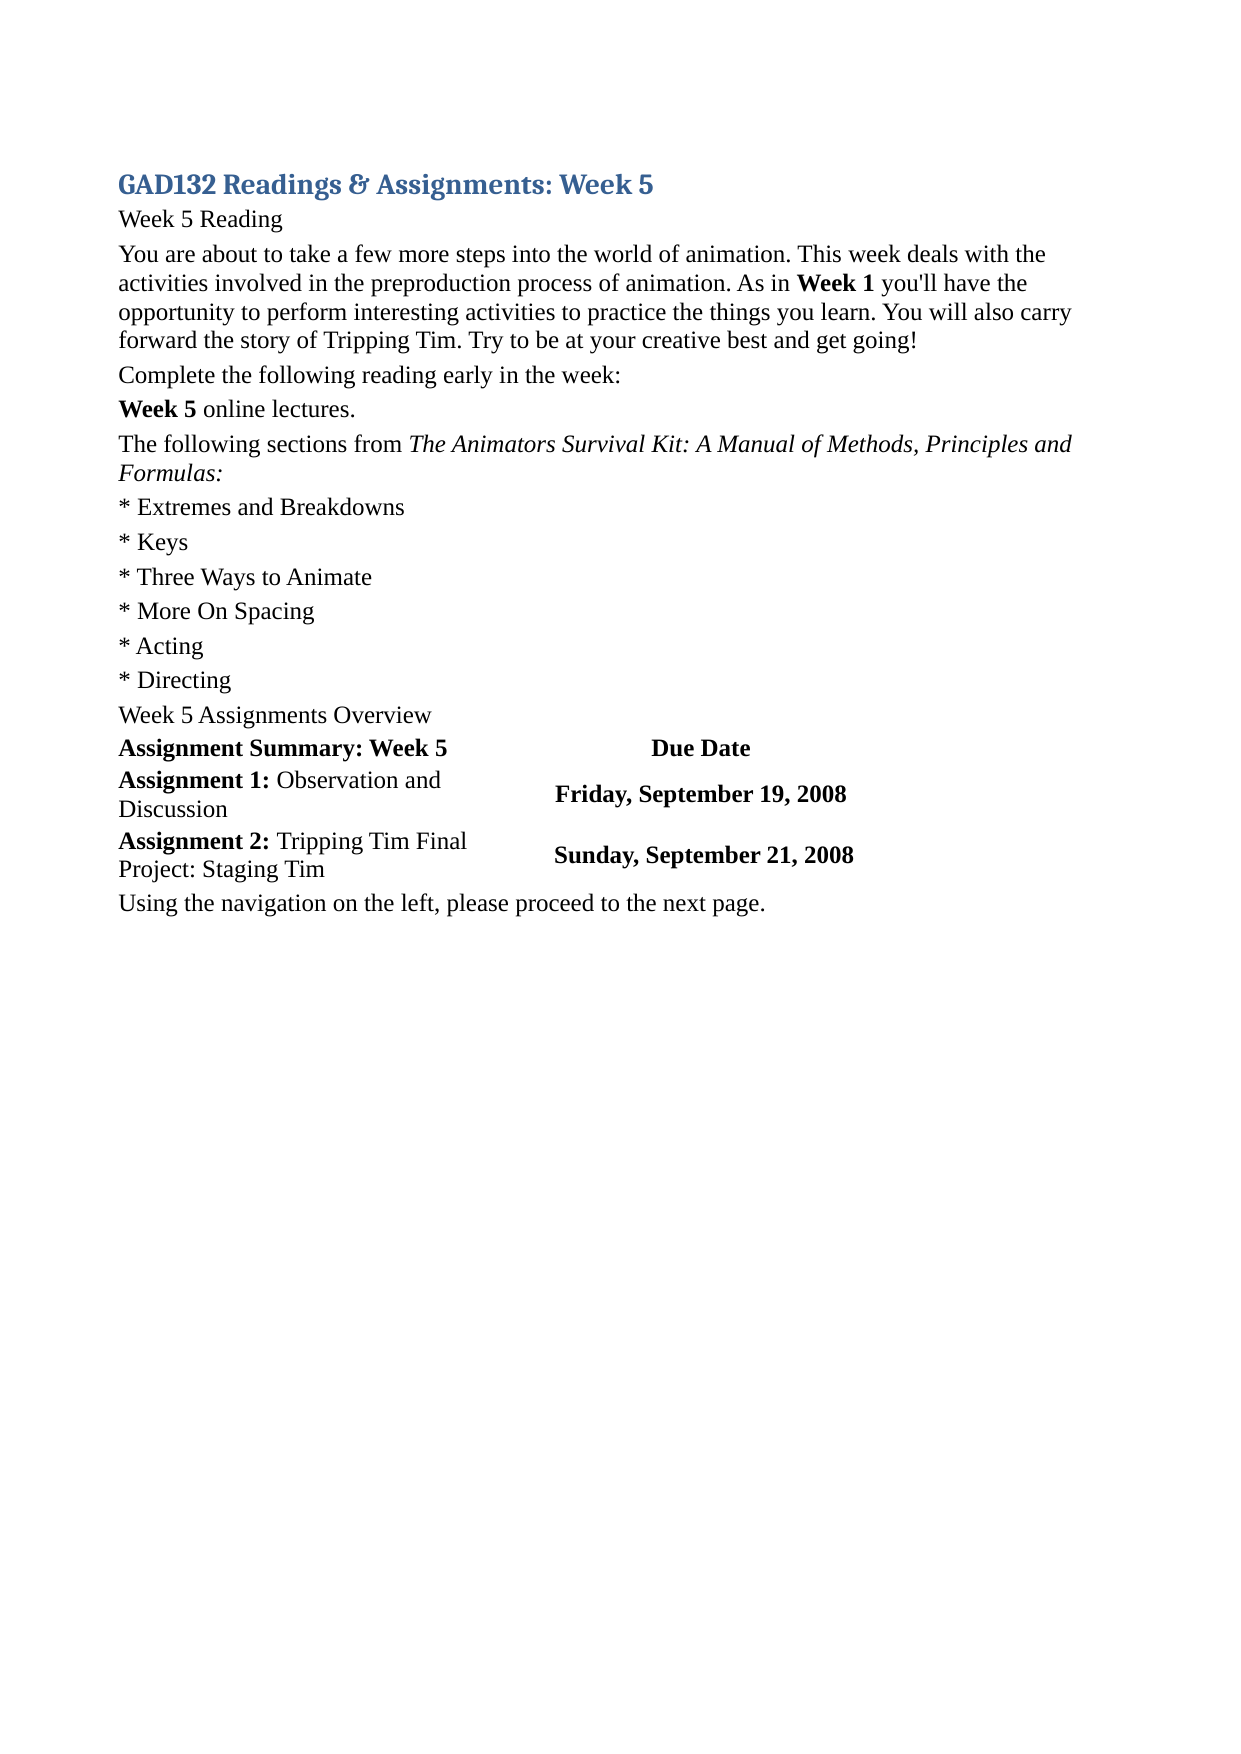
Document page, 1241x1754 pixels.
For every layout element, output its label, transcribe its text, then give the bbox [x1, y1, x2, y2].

text * More On Spacing [118, 596, 1122, 625]
text * Three Ways to Animate [118, 562, 1122, 590]
text You are about to take a few more steps into the world of animation. This week deals with the activities involved in the preproduction process of animation. As in Week 1 you'll have the opportunity to perform interesting activities to practice the things you learn. You will also carry forward the story of Tripping Tim. Try to be at your creative best and get going! [118, 239, 1122, 354]
text Week 5 Assignments Overview [118, 700, 1122, 729]
text The following sections from The Animators Survival Kit: A Manual of Methods, Principles and Formulas: [118, 429, 1122, 487]
text Week 5 Reading [118, 204, 1122, 233]
table_cell Friday, September 19, 2008 [551, 764, 857, 824]
table_header Due Date [551, 732, 857, 763]
text Complete the following reading early in the week: [118, 360, 1122, 389]
text * Keys [118, 527, 1122, 556]
table_cell Assignment 1: Observation and Discussion [117, 764, 551, 824]
table_cell Sunday, September 21, 2008 [551, 824, 857, 885]
table_header Assignment Summary: Week 5 [117, 732, 551, 763]
text * Directing [118, 665, 1122, 694]
text Week 5 online lectures. [118, 394, 1122, 423]
text Using the navigation on the left, please proceed to the next page. [118, 888, 1122, 916]
subtitle GAD132 Readings & Assignments: Week 5 [118, 168, 1122, 202]
text * Extremes and Breakdowns [118, 492, 1122, 521]
table_cell Assignment 2: Tripping Tim Final Project: Staging Tim [117, 824, 551, 885]
text * Acting [118, 631, 1122, 659]
